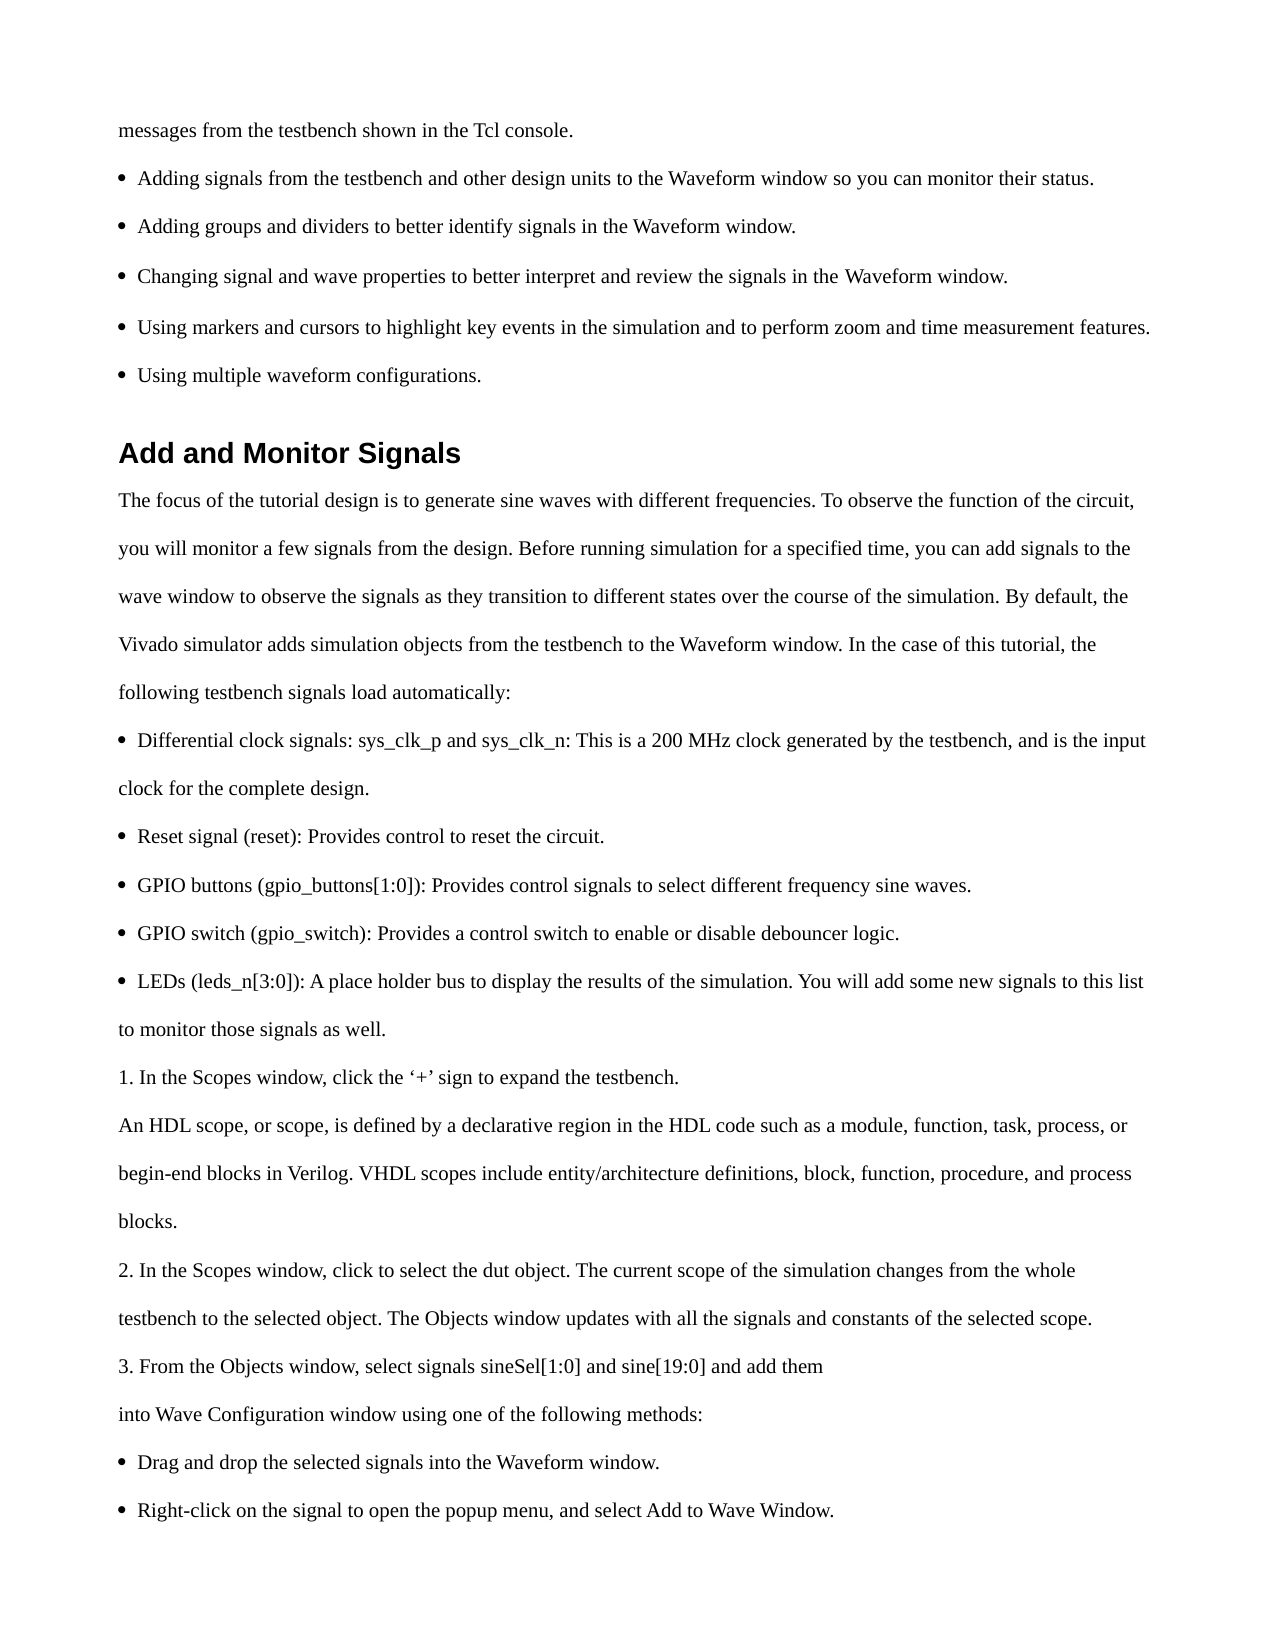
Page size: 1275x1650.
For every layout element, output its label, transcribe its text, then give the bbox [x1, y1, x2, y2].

text Differential clock signals: sys_clk_p and sys_clk_n: This is a 200 MHz clock generated by the testbench, and is the input clock for the complete design. [118, 728, 1157, 800]
text Drag and drop the selected signals into the Waveform window. [118, 1450, 1157, 1474]
text The focus of the tutorial design is to generate sine waves with different frequencies. To observe the function of the circuit, you will monitor a few signals from the design. Before running simulation for a specified time, you can add signals to the wave window to observe the signals as they transition to different states over the course of the simulation. By default, the Vivado simulator adds simulation objects from the testbench to the Waveform window. In the case of this tutorial, the following testbench signals load automatically: [118, 487, 1157, 704]
text Adding signals from the testbench and other design units to the Waveform window so you can monitor their status. [118, 166, 1157, 190]
text An HDL scope, or scope, is defined by a declarative region in the HDL code such as a module, function, task, process, or begin-end blocks in Verilog. VHDL scopes include entity/architecture definitions, block, function, procedure, and process blocks. [118, 1113, 1157, 1233]
text messages from the testbench shown in the Tcl console. [118, 118, 1157, 142]
text 2. In the Scopes window, click to select the dut object. The current scope of the simulation changes from the whole testbench to the selected object. The Objects window updates with all the signals and constants of the selected scope. [118, 1257, 1157, 1330]
text Reset signal (reset): Provides control to reset the circuit. [118, 824, 1157, 848]
text Right-click on the signal to open the popup menu, and select Add to Wave Window. [118, 1498, 1157, 1522]
subtitle Add and Monitor Signals [118, 436, 1157, 470]
text into Wave Configuration window using one of the following methods: [118, 1402, 1157, 1426]
text LEDs (leds_n[3:0]): A place holder bus to display the results of the simulation. You will add some new signals to this list to monitor those signals as well. [118, 969, 1157, 1041]
text 3. From the Objects window, select signals sineSel[1:0] and sine[19:0] and add them [118, 1354, 1157, 1378]
text Changing signal and wave properties to better interpret and review the signals in the Waveform window. [118, 262, 1157, 289]
text Using multiple waveform configurations. [118, 363, 1157, 387]
text Adding groups and dividers to better identify signals in the Waveform window. [118, 214, 1157, 238]
text 1. In the Scopes window, click the ‘+’ sign to expand the testbench. [118, 1065, 1157, 1089]
text GPIO buttons (gpio_buttons[1:0]): Provides control signals to select different frequency sine waves. [118, 872, 1157, 897]
text Using markers and cursors to highlight key events in the simulation and to perform zoom and time measurement features. [118, 315, 1157, 339]
text GPIO switch (gpio_switch): Provides a control switch to enable or disable debouncer logic. [118, 921, 1157, 945]
